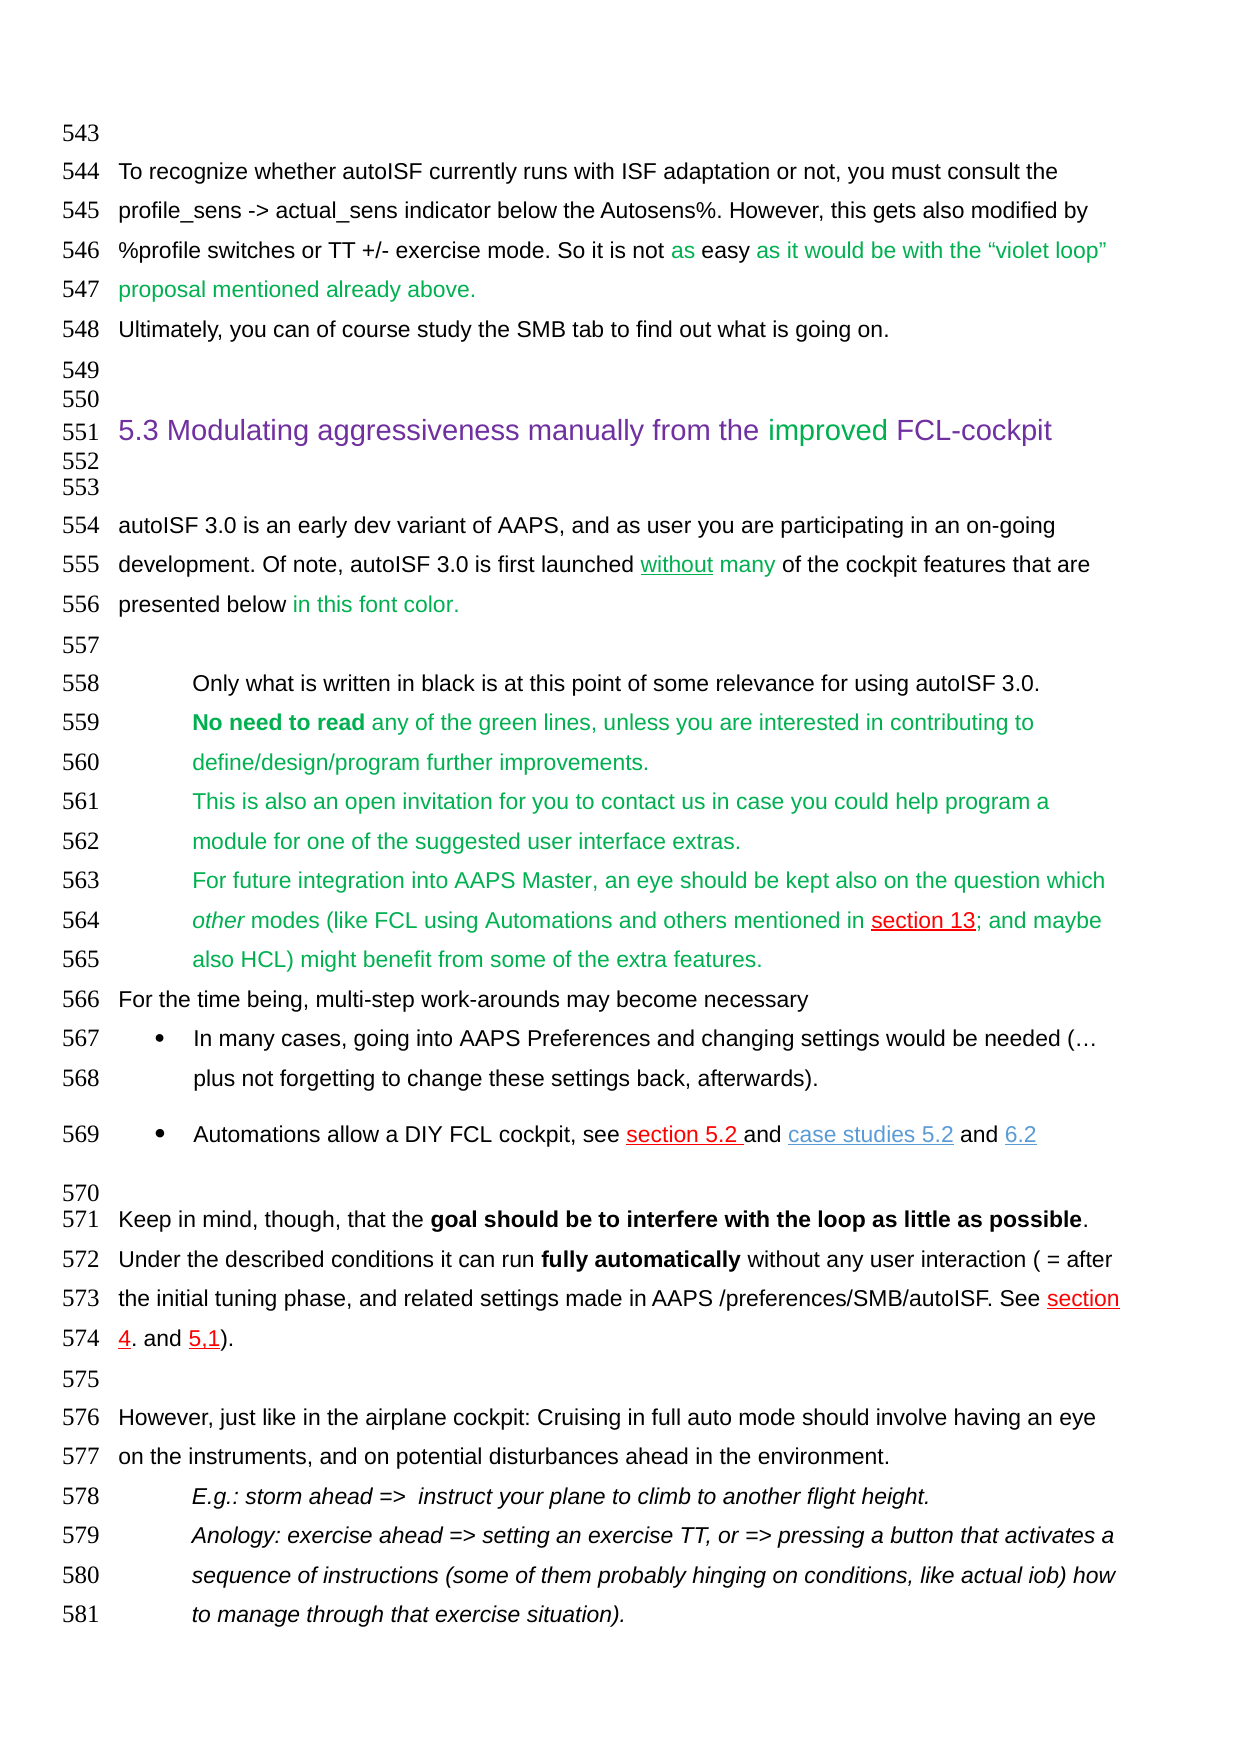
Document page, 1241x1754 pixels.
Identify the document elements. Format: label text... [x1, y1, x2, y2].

text This is also an open invitation for you to contact us in case you could help program a module for one of the suggested user interface extras. [192, 788, 1122, 854]
text For the time being, multi-step work-arounds may become necessary [118, 986, 1122, 1012]
text To recognize whether autoISF currently runs with ISF adaptation or not, you must consult the profile_sens -> actual_sens indicator below the Autosens%. However, this gets also modified by %profile switches or TT +/- exercise mode. So it is not as easy as it would be with the “violet loop” proposal mentioned already above. [118, 158, 1122, 302]
text E.g.: storm ahead => instruct your plane to climb to another flight height. [192, 1483, 1122, 1509]
text Only what is written in black is at this point of some relevance for using autoISF 3.0. No need to read any of the green lines, unless you are interested in contributing to define/design/program further improvements. [192, 670, 1122, 775]
text For future integration into AAPS Master, an eye should be kept also on the question which other modes (like FCL using Automations and others mentioned in section 13; and maybe also HCL) might benefit from some of the extra features. [192, 867, 1122, 972]
list In many cases, going into AAPS Preferences and changing settings would be needed (…plus not forgetting to change these settings back, afterwards). [156, 1025, 1122, 1091]
text Keep in mind, though, that the goal should be to interfere with the loop as little as possible. Under the described conditions it can run fully automatically without any user interaction ( = after the initial tuning phase, and related settings made in AAPS /preferences/SMB/autoISF. See section 4. and 5,1). [118, 1206, 1122, 1351]
text Anology: exercise ahead => setting an exercise TT, or => pressing a button that activates a sequence of instructions (some of them probably hinging on conditions, like actual iob) how to manage through that exercise situation). [192, 1522, 1122, 1628]
list Automations allow a DIY FCL cockpit, see section 5.2 and case studies 5.2 and 6.2 [156, 1121, 1122, 1148]
text Ultimately, you can of course study the SMB tab to find out what is going on. [118, 316, 1122, 342]
text 5.3 Modulating aggressiveness manually from the improved FCL-cockpit [118, 412, 1122, 446]
text However, just like in the airplane cockpit: Cruising in full auto mode should involve having an eye on the instruments, and on potential disturbances ahead in the environment. [118, 1404, 1122, 1470]
text autoISF 3.0 is an early dev variant of AAPS, and as user you are participating in an on-going development. Of note, autoISF 3.0 is first launched without many of the cockpit features that are presented below in this font color. [118, 512, 1122, 617]
